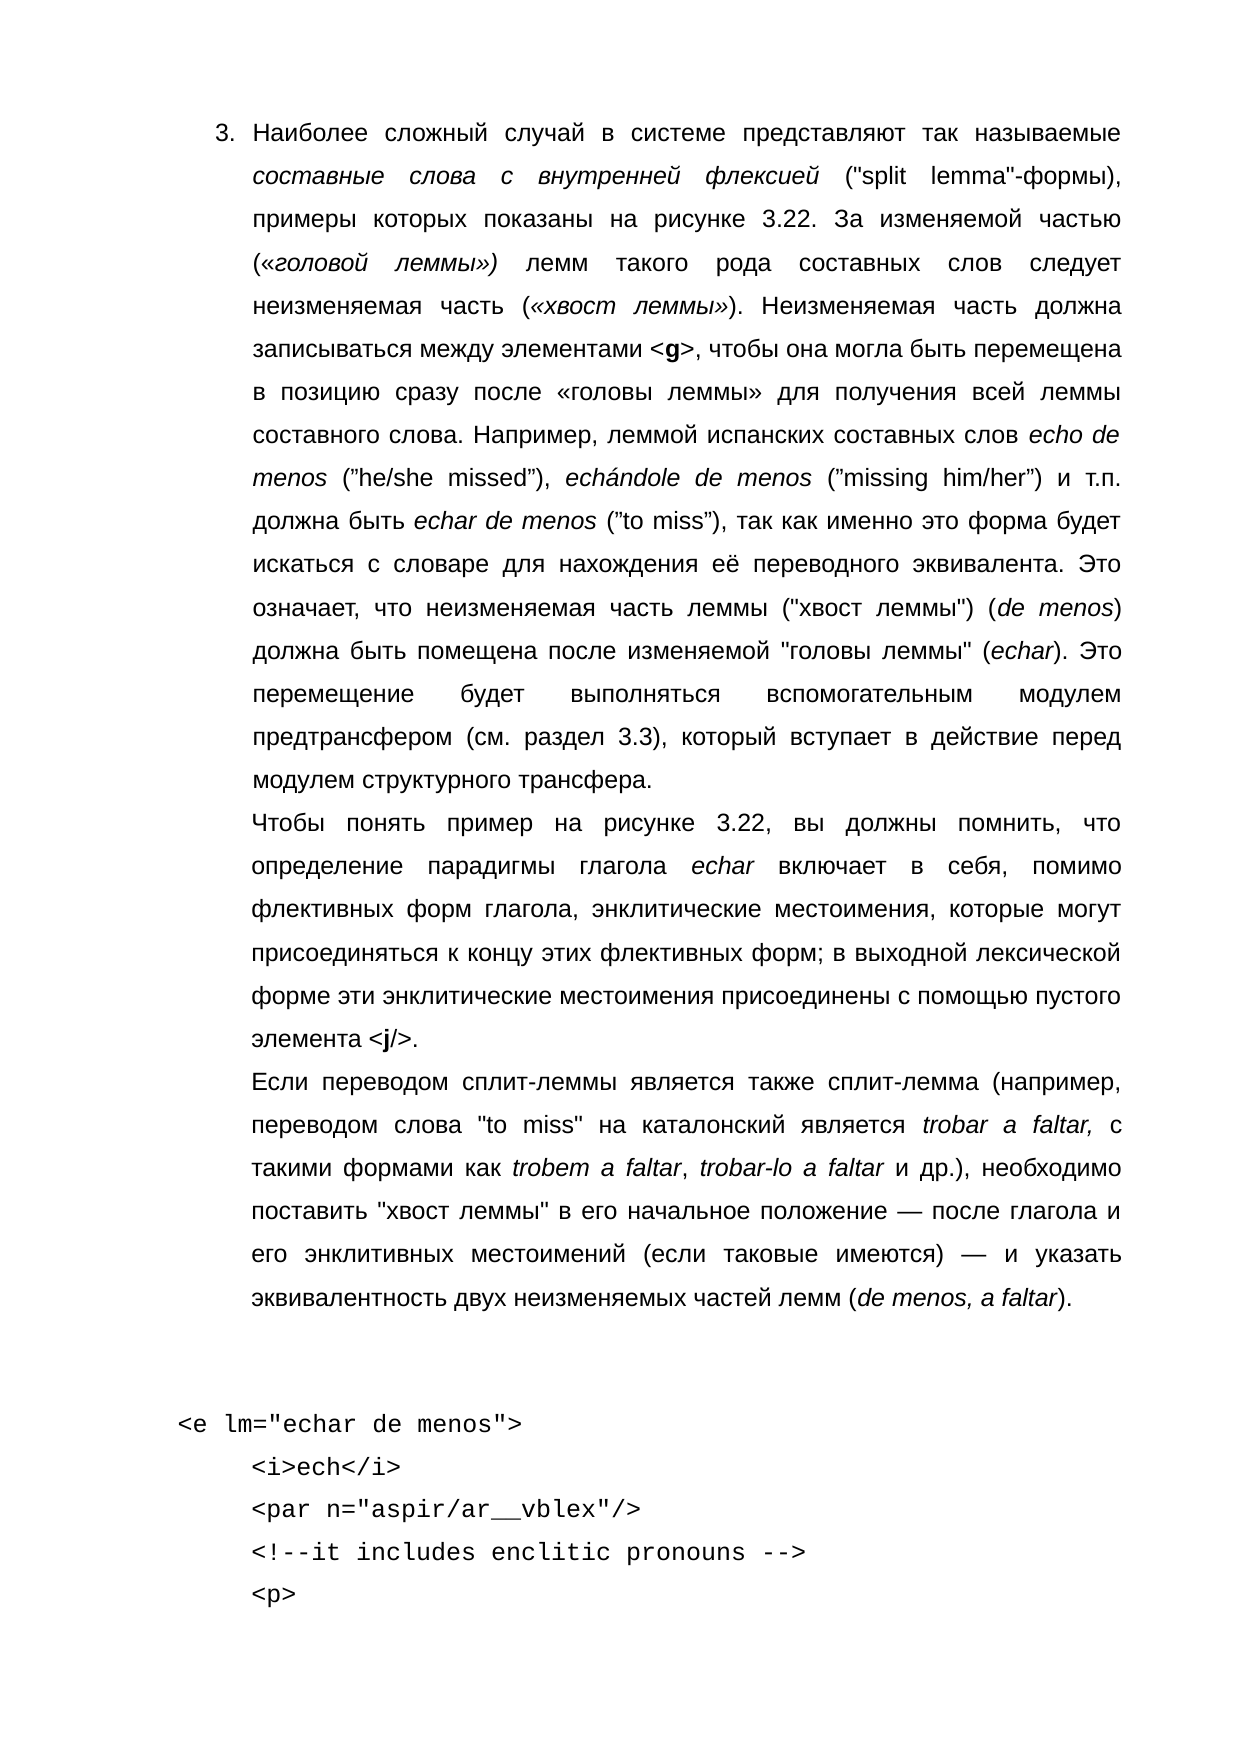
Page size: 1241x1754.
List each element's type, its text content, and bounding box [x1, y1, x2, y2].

text Чтобы понять пример на рисунке 3.22, вы должны помнить, что определение парадигмы глагола echar включает в себя, помимо флективных форм глагола, энклитические местоимения, которые могут присоединяться к концу этих флективных форм; в выходной лексической форме эти энклитические местоимения присоединены с помощью пустого элемента <j/>. [251, 808, 1122, 1052]
text <e lm="echar de menos"> <i>ech</i> <par n="aspir/ar__vblex"/> <!--it includes enclitic pronouns --> <p> [177, 1412, 1122, 1610]
list Наиболее сложный случай в системе представляют так называемые составные слова с внутренней флексией ("split lemma"-формы), примеры которых показаны на рисунке 3.22. За изменяемой частью («головой леммы») лемм такого рода составных слов следует неизменяемая часть («хвост леммы»). Неизменяемая часть должна записываться между элементами <g>, чтобы она могла быть перемещена в позицию сразу после «головы леммы» для получения всей леммы составного слова. Например, леммой испанских составных слов echo de menos (”he/she missed”), echándole de menos (”missing him/her”) и т.п. должна быть echar de menos (”to miss”), так как именно это форма будет искаться с словаре для нахождения её переводного эквивалента. Это означает, что неизменяемая часть леммы ("хвост леммы") (de menos) должна быть помещена после изменяемой "головы леммы" (echar). Это перемещение будет выполняться вспомогательным модулем предтрансфером (см. раздел 3.3), который вступает в действие перед модулем структурного трансфера. [215, 118, 1122, 794]
text Если переводом сплит-леммы является также сплит-лемма (например, переводом слова "to miss" на каталонский является trobar a faltar, с такими формами как trobem a faltar, trobar-lo a faltar и др.), необходимо поставить "хвост леммы" в его начальное положение — после глагола и его энклитивных местоимений (если таковые имеются) — и указать эквивалентность двух неизменяемых частей лемм (de menos, a faltar). [251, 1067, 1122, 1311]
